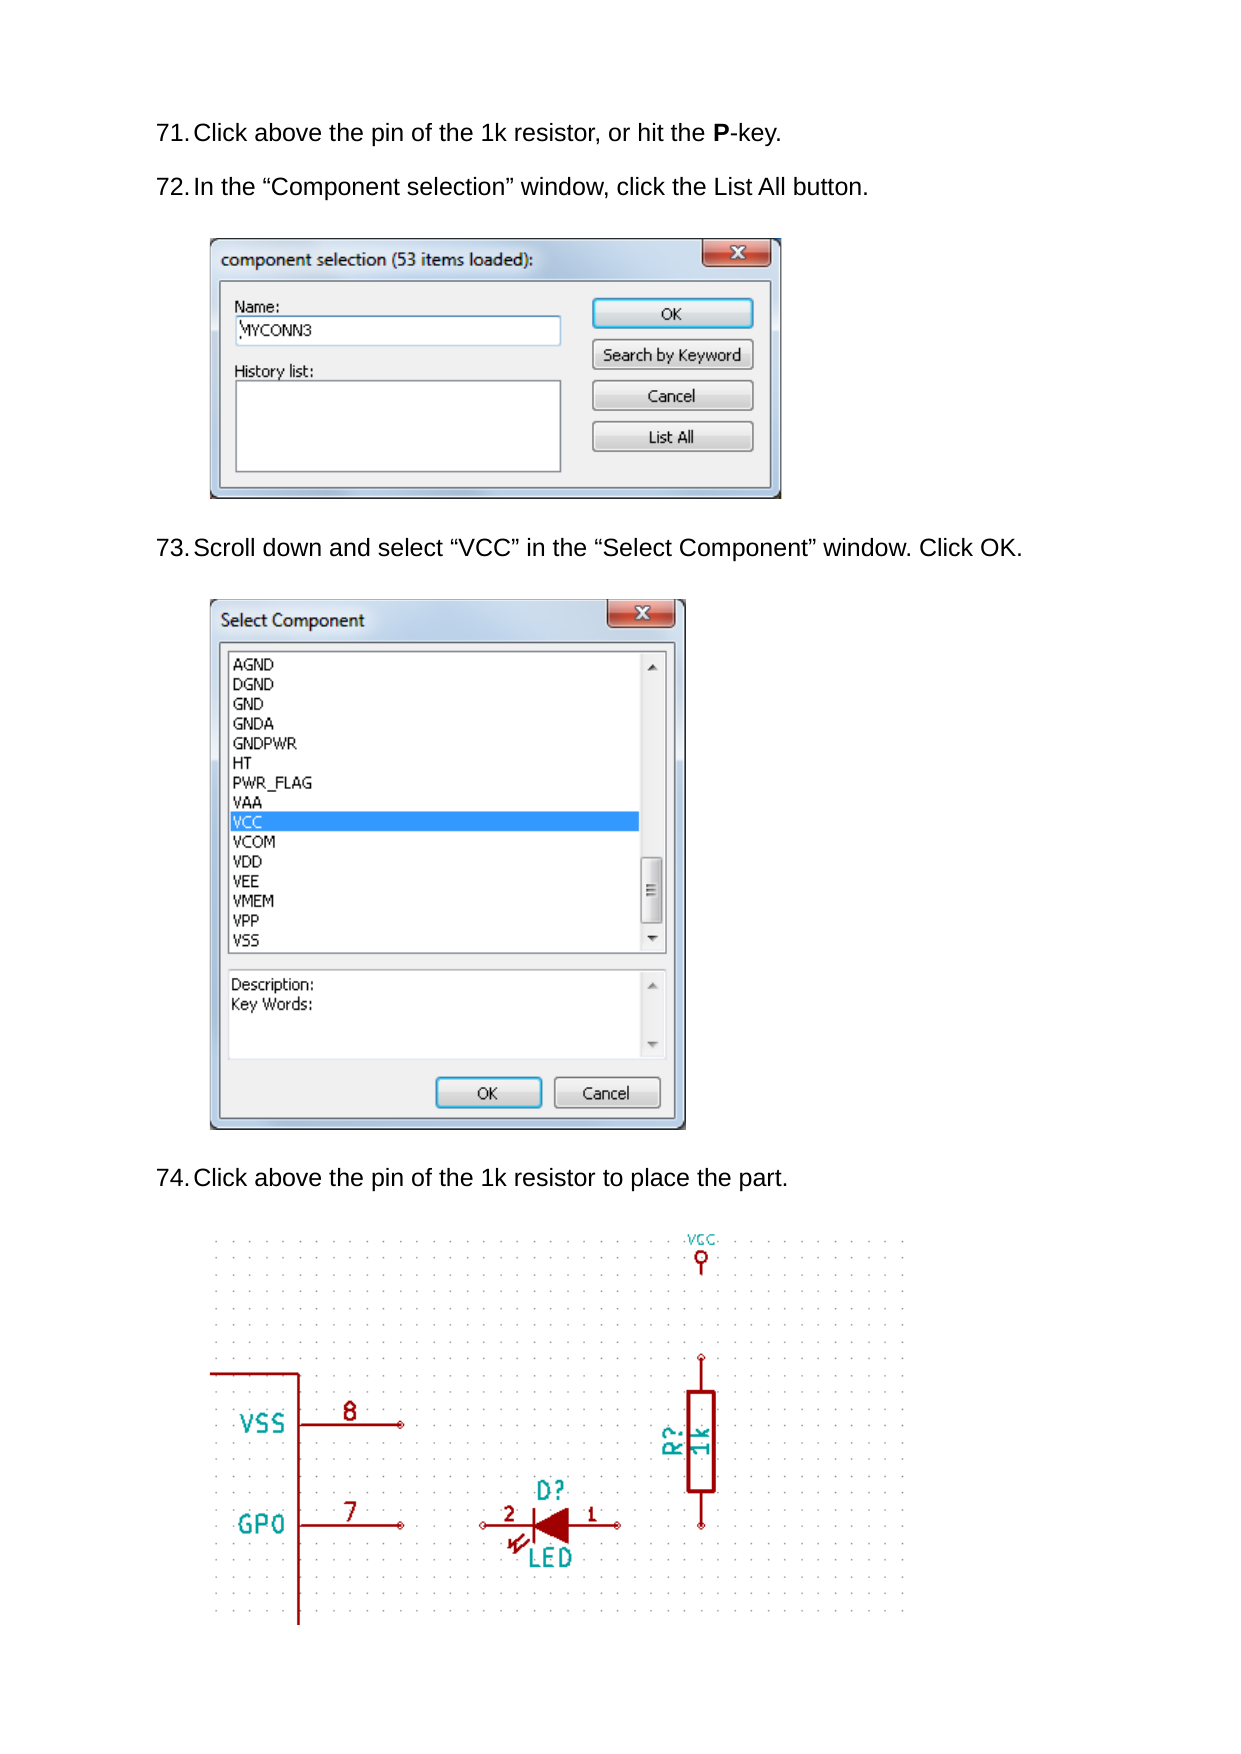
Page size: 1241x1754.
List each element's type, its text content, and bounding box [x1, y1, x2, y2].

picture [209, 1230, 910, 1625]
list Click above the pin of the 1k resistor, or hit the P-key. [156, 118, 1122, 147]
list Click above the pin of the 1k resistor to place the part. [156, 1163, 1122, 1633]
list Scroll down and select “VCC” in the “Select Component” window. Click OK. [156, 532, 1122, 1138]
picture [209, 238, 782, 499]
list In the “Component selection” window, click the List All button. [156, 172, 1122, 507]
picture [209, 599, 686, 1130]
